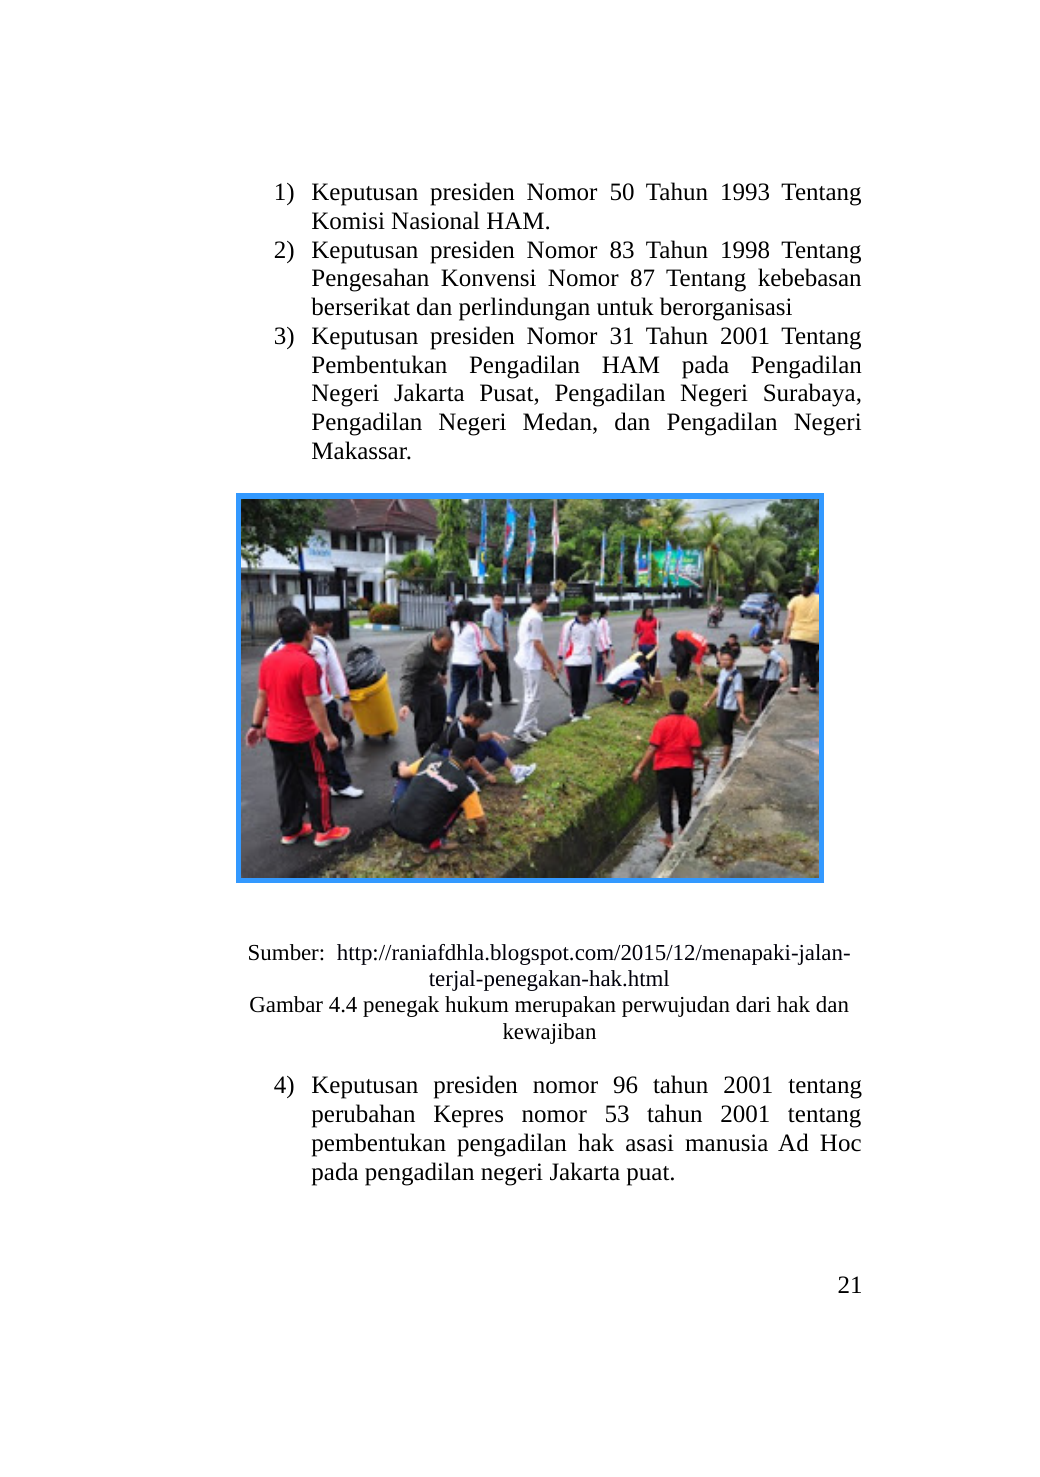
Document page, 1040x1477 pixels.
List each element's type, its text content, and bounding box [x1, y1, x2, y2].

list Keputusan presiden Nomor 31 Tahun 2001 Tentang Pembentukan Pengadilan HAM pada Pengadilan Negeri Jakarta Pusat, Pengadilan Negeri Surabaya, Pengadilan Negeri Medan, dan Pengadilan Negeri Makassar. [274, 321, 862, 465]
picture [241, 499, 819, 878]
text Gambar 4.4 penegak hukum merupakan perwujudan dari hak dan kewajiban [236, 991, 862, 1044]
list Keputusan presiden nomor 96 tahun 2001 tentang perubahan Kepres nomor 53 tahun 2001 tentang pembentukan pengadilan hak asasi manusia Ad Hoc pada pengadilan negeri Jakarta puat. [274, 1070, 862, 1185]
text Sumber: http://raniafdhla.blogspot.com/2015/12/menapaki-jalan-terjal-penegakan-hak.html [236, 939, 862, 991]
list Keputusan presiden Nomor 50 Tahun 1993 Tentang Komisi Nasional HAM. [274, 177, 862, 235]
list Keputusan presiden Nomor 83 Tahun 1998 Tentang Pengesahan Konvensi Nomor 87 Tentang kebebasan berserikat dan perlindungan untuk berorganisasi [274, 235, 862, 321]
